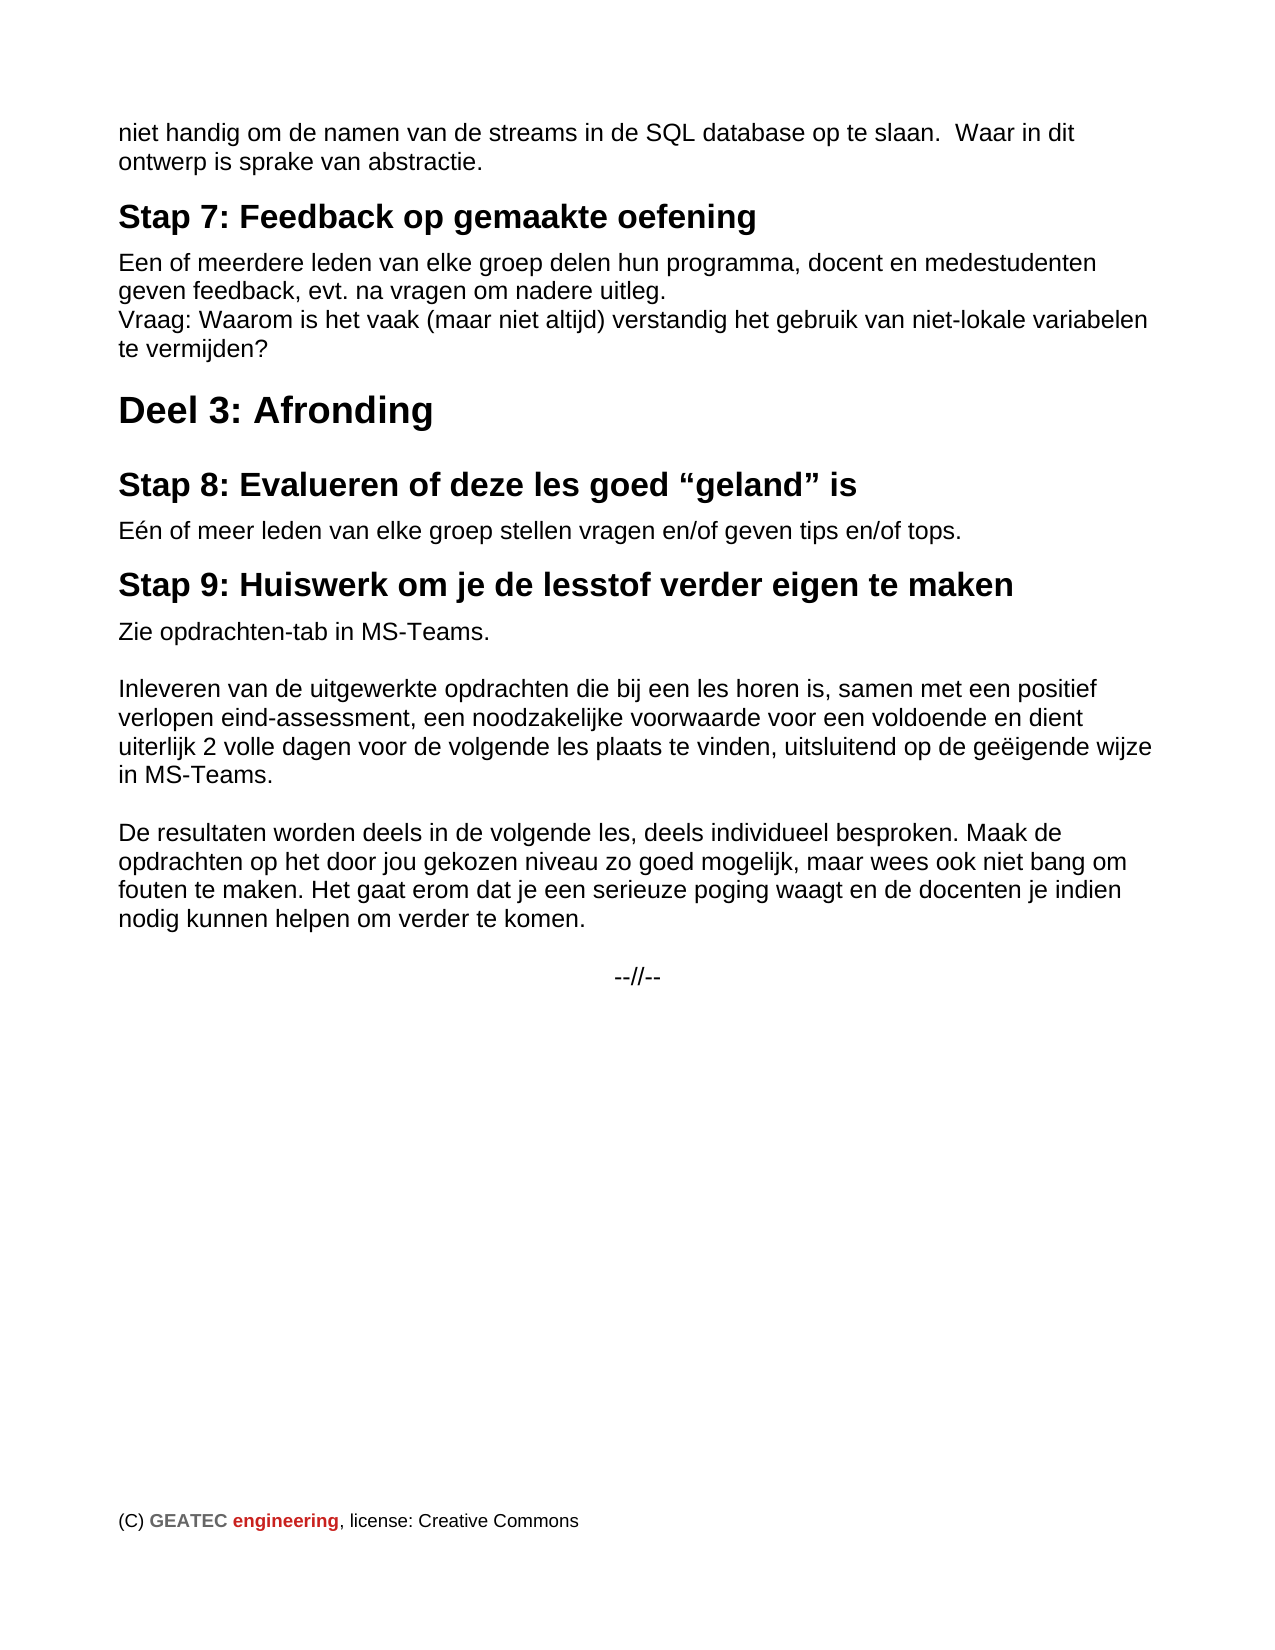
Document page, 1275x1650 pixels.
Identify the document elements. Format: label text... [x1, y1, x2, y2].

text Zie opdrachten-tab in MS-Teams. Inleveren van de uitgewerkte opdrachten die bij een les horen is, samen met een positief verlopen eind-assessment, een noodzakelijke voorwaarde voor een voldoende en dient uiterlijk 2 volle dagen voor de volgende les plaats te vinden, uitsluitend op de geëigende wijze in MS-Teams. De resultaten worden deels in de volgende les, deels individueel besproken. Maak de opdrachten op het door jou gekozen niveau zo goed mogelijk, maar wees ook niet bang om fouten te maken. Het gaat erom dat je een serieuze poging waagt en de docenten je indien nodig kunnen helpen om verder te komen. [118, 616, 1157, 933]
subtitle Stap 7: Feedback op gemaakte oefening [118, 196, 1157, 235]
text Eén of meer leden van elke groep stellen vragen en/of geven tips en/of tops. [118, 516, 1157, 544]
text --//-- [118, 961, 1157, 990]
subtitle Stap 9: Huiswerk om je de lesstof verder eigen te maken [118, 565, 1157, 604]
text niet handig om de namen van de streams in de SQL database op te slaan. Waar in dit ontwerp is sprake van abstractie. [118, 118, 1157, 176]
text Een of meerdere leden van elke groep delen hun programma, docent en medestudenten geven feedback, evt. na vragen om nadere uitleg. [118, 248, 1157, 305]
subtitle Deel 3: Afronding [118, 388, 1157, 431]
subtitle Stap 8: Evalueren of deze les goed “geland” is [118, 464, 1157, 503]
text Vraag: Waarom is het vaak (maar niet altijd) verstandig het gebruik van niet-lokale variabelen te vermijden? [118, 305, 1157, 363]
